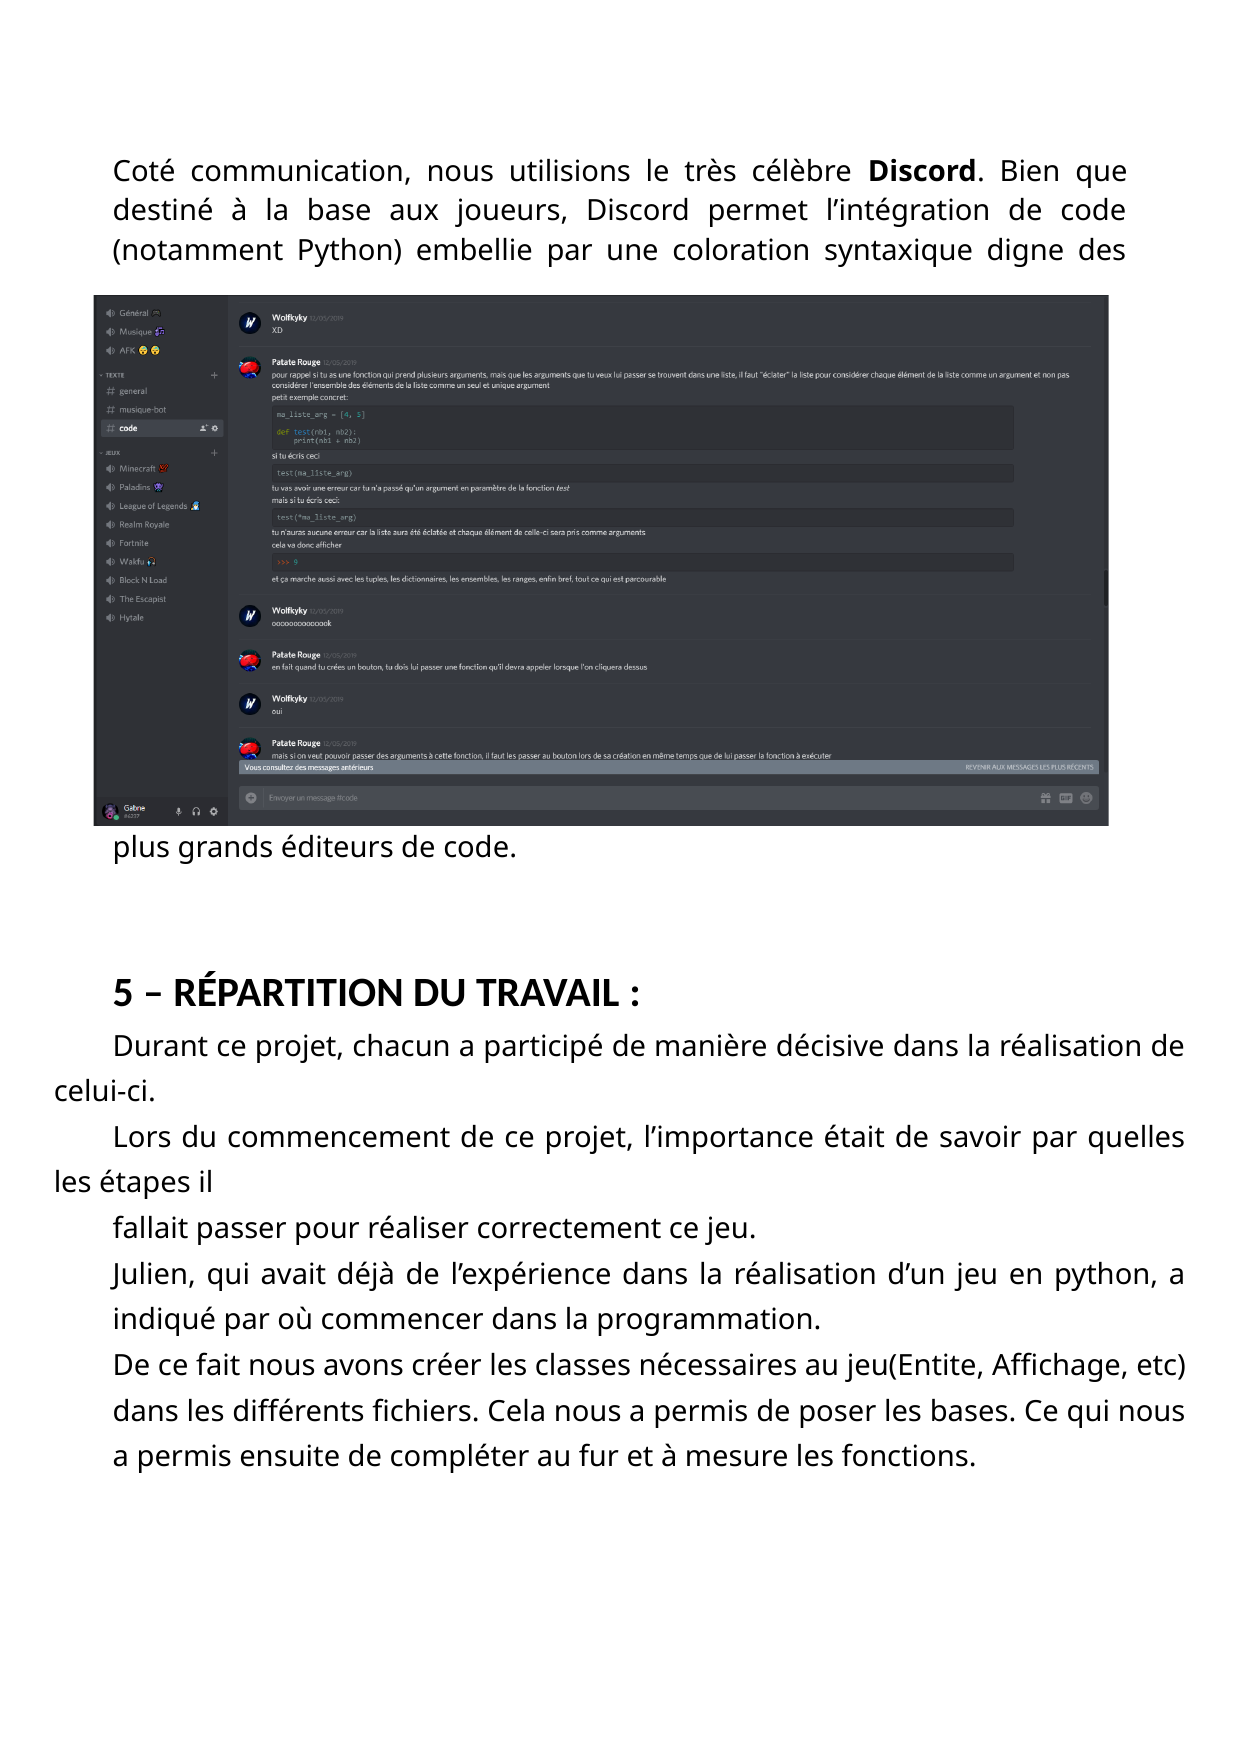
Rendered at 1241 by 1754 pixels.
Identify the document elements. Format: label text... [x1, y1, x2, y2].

text De ce fait nous avons créer les classes nécessaires au jeu(Entite, Affichage, etc) dans les différents fichiers. Cela nous a permis de poser les bases. Ce qui nous a permis ensuite de compléter au fur et à mesure les fonctions. [112, 1344, 1187, 1475]
text 5 – RÉPARTITION DU TRAVAIL : [53, 966, 1187, 1017]
text Julien, qui avait déjà de l’expérience dans la réalisation d’un jeu en python, a indiqué par où commencer dans la programmation. [112, 1253, 1187, 1338]
text Coté communication, nous utilisions le très célèbre Discord. Bien que destiné à la base aux joueurs, Discord permet l’intégration de code (notamment Python) embellie par une coloration syntaxique digne des plus grands éditeurs de code. [112, 150, 1128, 866]
text Lors du commencement de ce projet, l’importance était de savoir par quelles les étapes il [53, 1116, 1187, 1201]
text fallait passer pour réaliser correctement ce jeu. [112, 1207, 1187, 1247]
picture [93, 295, 1109, 826]
text Durant ce projet, chacun a participé de manière décisive dans la réalisation de celui-ci. [53, 1025, 1187, 1110]
